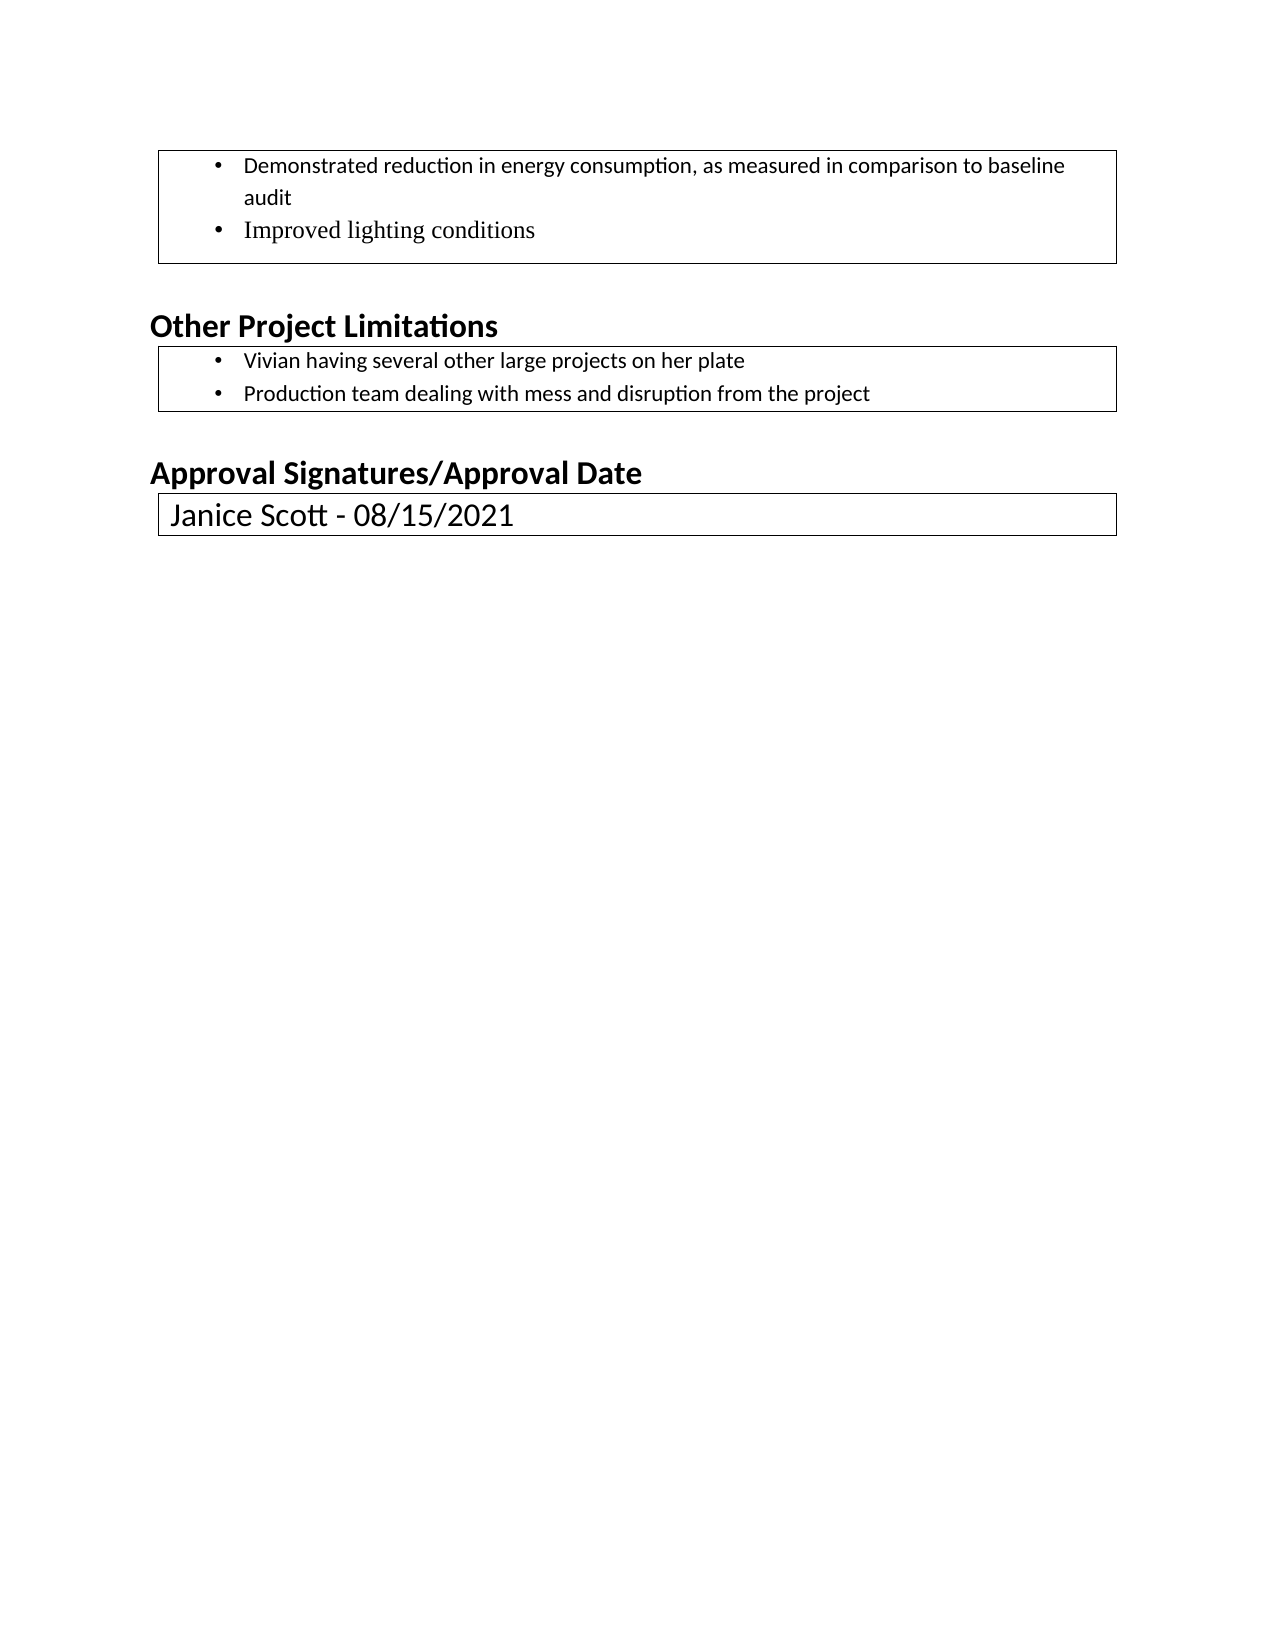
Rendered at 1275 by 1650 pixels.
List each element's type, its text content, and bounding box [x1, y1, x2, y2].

table_header Demonstrated reduction in energy consumption, as measured in comparison to baseline audit Improved lighting conditions [159, 151, 1116, 263]
table_header Vivian having several other large projects on her plate Production team dealing with mess and disruption from the project [159, 347, 1116, 411]
text Other Project Limitations [150, 305, 1125, 346]
text Approval Signatures/Approval Date [150, 452, 1125, 493]
table_header Janice Scott - 08/15/2021 [159, 494, 1116, 535]
